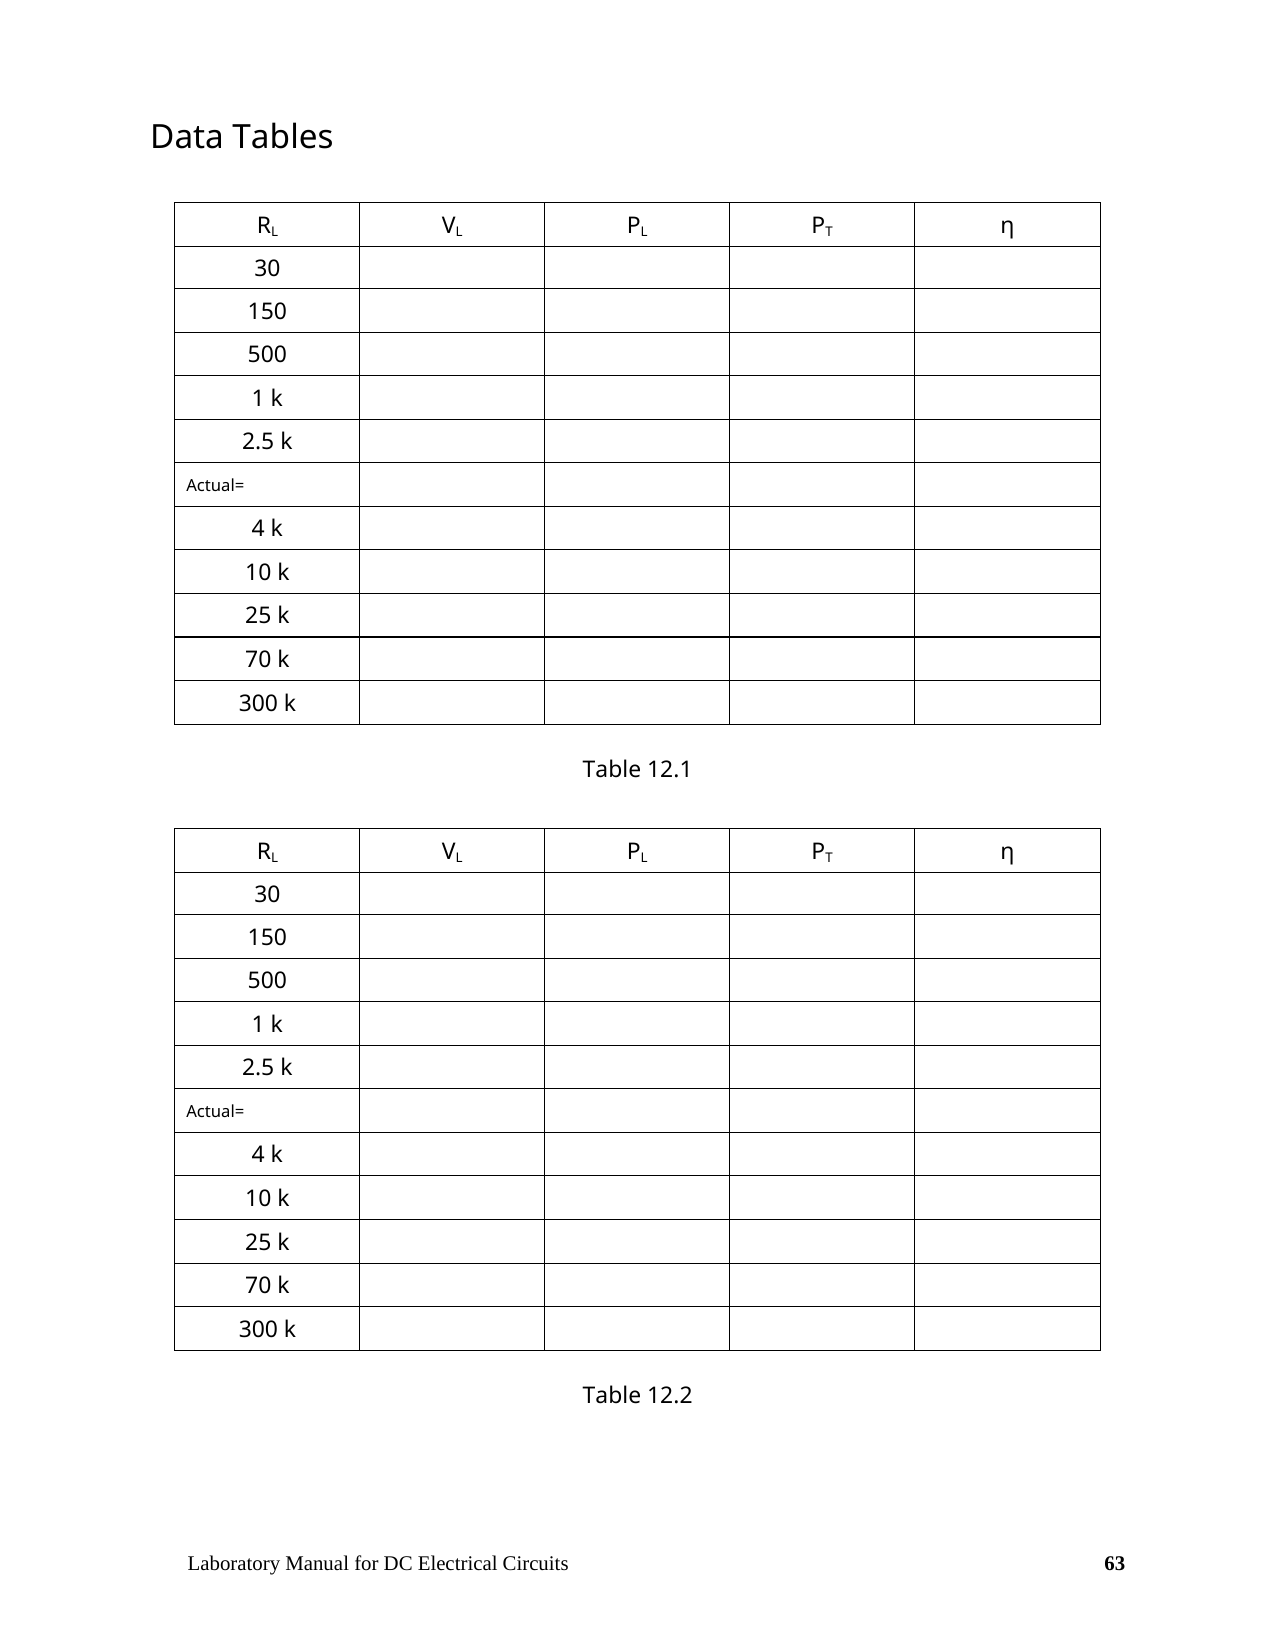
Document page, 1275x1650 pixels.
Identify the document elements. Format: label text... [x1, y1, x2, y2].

table_cell 300 k [175, 1307, 359, 1349]
table_cell 1 k [175, 1002, 359, 1045]
table_cell [545, 1307, 729, 1349]
table_cell 500 [175, 333, 359, 375]
table_cell [730, 463, 914, 506]
table_cell 25 k [175, 594, 359, 636]
table_header RL [175, 203, 359, 246]
table_cell [915, 247, 1100, 288]
table_cell [545, 1220, 729, 1262]
table_cell [360, 873, 544, 914]
table_header RL [175, 829, 359, 872]
table_cell [915, 333, 1100, 375]
table_cell [360, 915, 544, 958]
table_cell [730, 873, 914, 914]
table_cell [915, 463, 1100, 506]
table_cell [730, 420, 914, 462]
table_cell 300 k [175, 681, 359, 723]
table_cell 10 k [175, 550, 359, 593]
table_cell [545, 1264, 729, 1306]
table_cell [360, 550, 544, 593]
table_cell [360, 420, 544, 462]
table_header VL [360, 203, 544, 246]
table_cell [360, 1220, 544, 1262]
table_cell [545, 915, 729, 958]
table_cell [360, 1176, 544, 1219]
table_header η [915, 829, 1100, 872]
table_cell [915, 507, 1100, 549]
table_cell 10 k [175, 1176, 359, 1219]
table_cell 70 k [175, 1264, 359, 1306]
table_cell [730, 1176, 914, 1219]
table_cell [915, 1264, 1100, 1306]
text Table 12.2 [150, 1379, 1125, 1411]
table_cell [730, 550, 914, 593]
table_cell [545, 1002, 729, 1045]
table_header PL [545, 829, 729, 872]
table_header VL [360, 829, 544, 872]
table_cell [360, 959, 544, 1001]
table_cell [730, 638, 914, 680]
table_cell [360, 681, 544, 723]
table_cell [545, 594, 729, 636]
table_cell [730, 1046, 914, 1088]
table_cell [730, 915, 914, 958]
table_cell [545, 1089, 729, 1132]
table_cell [545, 463, 729, 506]
table_cell [915, 1089, 1100, 1132]
table_cell [545, 681, 729, 723]
table_cell [915, 594, 1100, 636]
table_cell [545, 550, 729, 593]
table_cell [915, 1002, 1100, 1045]
table_cell [545, 333, 729, 375]
text Table 12.1 [150, 753, 1125, 784]
table_cell [360, 247, 544, 288]
table_cell [360, 1307, 544, 1349]
table_cell [730, 1002, 914, 1045]
table_cell [360, 376, 544, 419]
table_cell [360, 463, 544, 506]
table_cell [545, 420, 729, 462]
table_cell [730, 681, 914, 723]
table_cell [545, 507, 729, 549]
table_header PT [730, 829, 914, 872]
table_header PT [730, 203, 914, 246]
table_cell 150 [175, 915, 359, 958]
table_cell [730, 333, 914, 375]
table_cell [730, 959, 914, 1001]
table_cell [545, 1046, 729, 1088]
table_cell [545, 1176, 729, 1219]
table_cell [730, 1089, 914, 1132]
table_cell [360, 1264, 544, 1306]
table_cell 70 k [175, 638, 359, 680]
table_cell 4 k [175, 507, 359, 549]
table_cell [360, 1089, 544, 1132]
table_cell 500 [175, 959, 359, 1001]
table_cell [915, 1133, 1100, 1175]
table_cell Actual= [175, 463, 359, 506]
table_cell 150 [175, 289, 359, 332]
table_cell [730, 507, 914, 549]
table_cell [730, 1133, 914, 1175]
table_cell [730, 289, 914, 332]
table_cell [915, 376, 1100, 419]
table_cell 1 k [175, 376, 359, 419]
table_cell [915, 420, 1100, 462]
table_cell [545, 638, 729, 680]
table_cell [730, 1220, 914, 1262]
table_cell [915, 681, 1100, 723]
table_cell [915, 550, 1100, 593]
table_header η [915, 203, 1100, 246]
table_cell 2.5 k [175, 1046, 359, 1088]
table_cell [915, 959, 1100, 1001]
table_cell [915, 1307, 1100, 1349]
table_cell 30 [175, 873, 359, 914]
table_cell [730, 1307, 914, 1349]
table_cell [915, 1220, 1100, 1262]
table_cell [915, 289, 1100, 332]
table_cell [545, 247, 729, 288]
table_cell [915, 1046, 1100, 1088]
table_cell [915, 915, 1100, 958]
table_cell [545, 376, 729, 419]
table_cell [545, 873, 729, 914]
table_cell [915, 1176, 1100, 1219]
table_header PL [545, 203, 729, 246]
table_cell [360, 507, 544, 549]
table_cell [360, 594, 544, 636]
table_cell 30 [175, 247, 359, 288]
table_cell [360, 1133, 544, 1175]
table_cell [545, 959, 729, 1001]
table_cell 25 k [175, 1220, 359, 1262]
table_cell [545, 289, 729, 332]
table_cell [545, 1133, 729, 1175]
table_cell [915, 638, 1100, 680]
table_cell 4 k [175, 1133, 359, 1175]
table_cell [360, 1046, 544, 1088]
table_cell [360, 1002, 544, 1045]
table_cell [730, 1264, 914, 1306]
table_cell [730, 594, 914, 636]
table_cell [360, 289, 544, 332]
table_cell [730, 247, 914, 288]
table_cell 2.5 k [175, 420, 359, 462]
table_cell [730, 376, 914, 419]
table_cell [360, 333, 544, 375]
table_cell Actual= [175, 1089, 359, 1132]
table_cell [915, 873, 1100, 914]
table_cell [360, 638, 544, 680]
text Data Tables [150, 112, 1125, 158]
